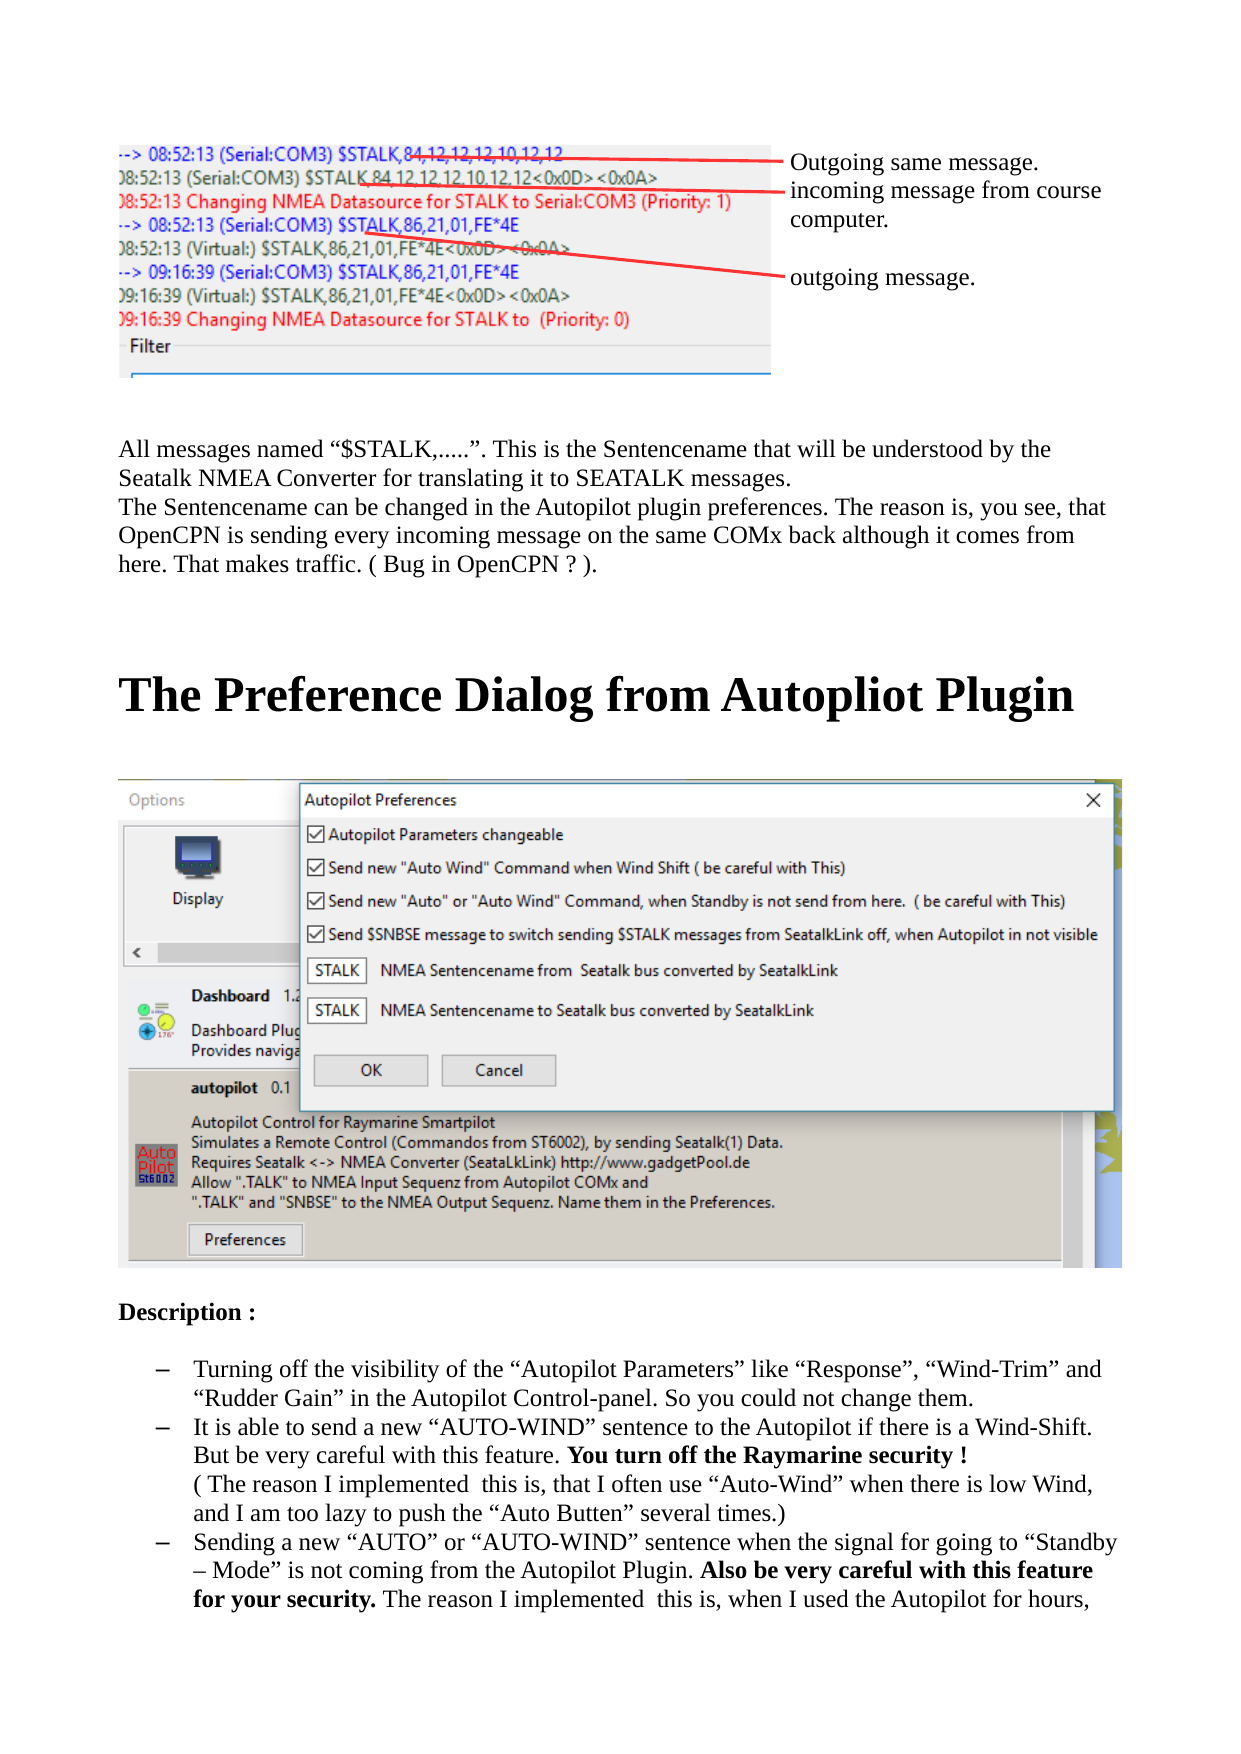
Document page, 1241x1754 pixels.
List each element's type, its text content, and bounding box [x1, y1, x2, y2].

text outgoing message. [771, 262, 1122, 291]
list Turning off the visibility of the “Autopilot Parameters” like “Response”, “Wind-Trim” and “Rudder Gain” in the Autopilot Control-panel. So you could not change them. [156, 1354, 1122, 1412]
text The Preference Dialog from Autopliot Plugin [118, 664, 1122, 722]
picture [118, 779, 1123, 1268]
text Description : [118, 1297, 1122, 1326]
text computer. [771, 204, 1122, 233]
text incoming message from course [771, 176, 1122, 204]
text All messages named “$STALK,.....”. This is the Sentencename that will be understood by the Seatalk NMEA Converter for translating it to SEATALK messages. [118, 434, 1122, 492]
list Sending a new “AUTO” or “AUTO-WIND” sentence when the signal for going to “Standby – Mode” is not coming from the Autopilot Plugin. Also be very careful with this feature for your security. The reason I implemented this is, when I used the Autopilot for hours, [156, 1527, 1122, 1613]
list It is able to send a new “AUTO-WIND” sentence to the Autopilot if there is a Wind-Shift. But be very careful with this feature. You turn off the Raymarine security ! ( The reason I implemented this is, that I often use “Auto-Wind” when there is low Wind, and I am too lazy to push the “Auto Butten” several times.) [156, 1412, 1122, 1527]
text Outgoing same message. [771, 147, 1122, 176]
text The Sentencename can be changed in the Autopilot plugin preferences. The reason is, you see, that OpenCPN is sending every incoming message on the same COMx back although it comes from here. That makes traffic. ( Bug in OpenCPN ? ). [118, 492, 1122, 578]
picture [119, 145, 771, 378]
